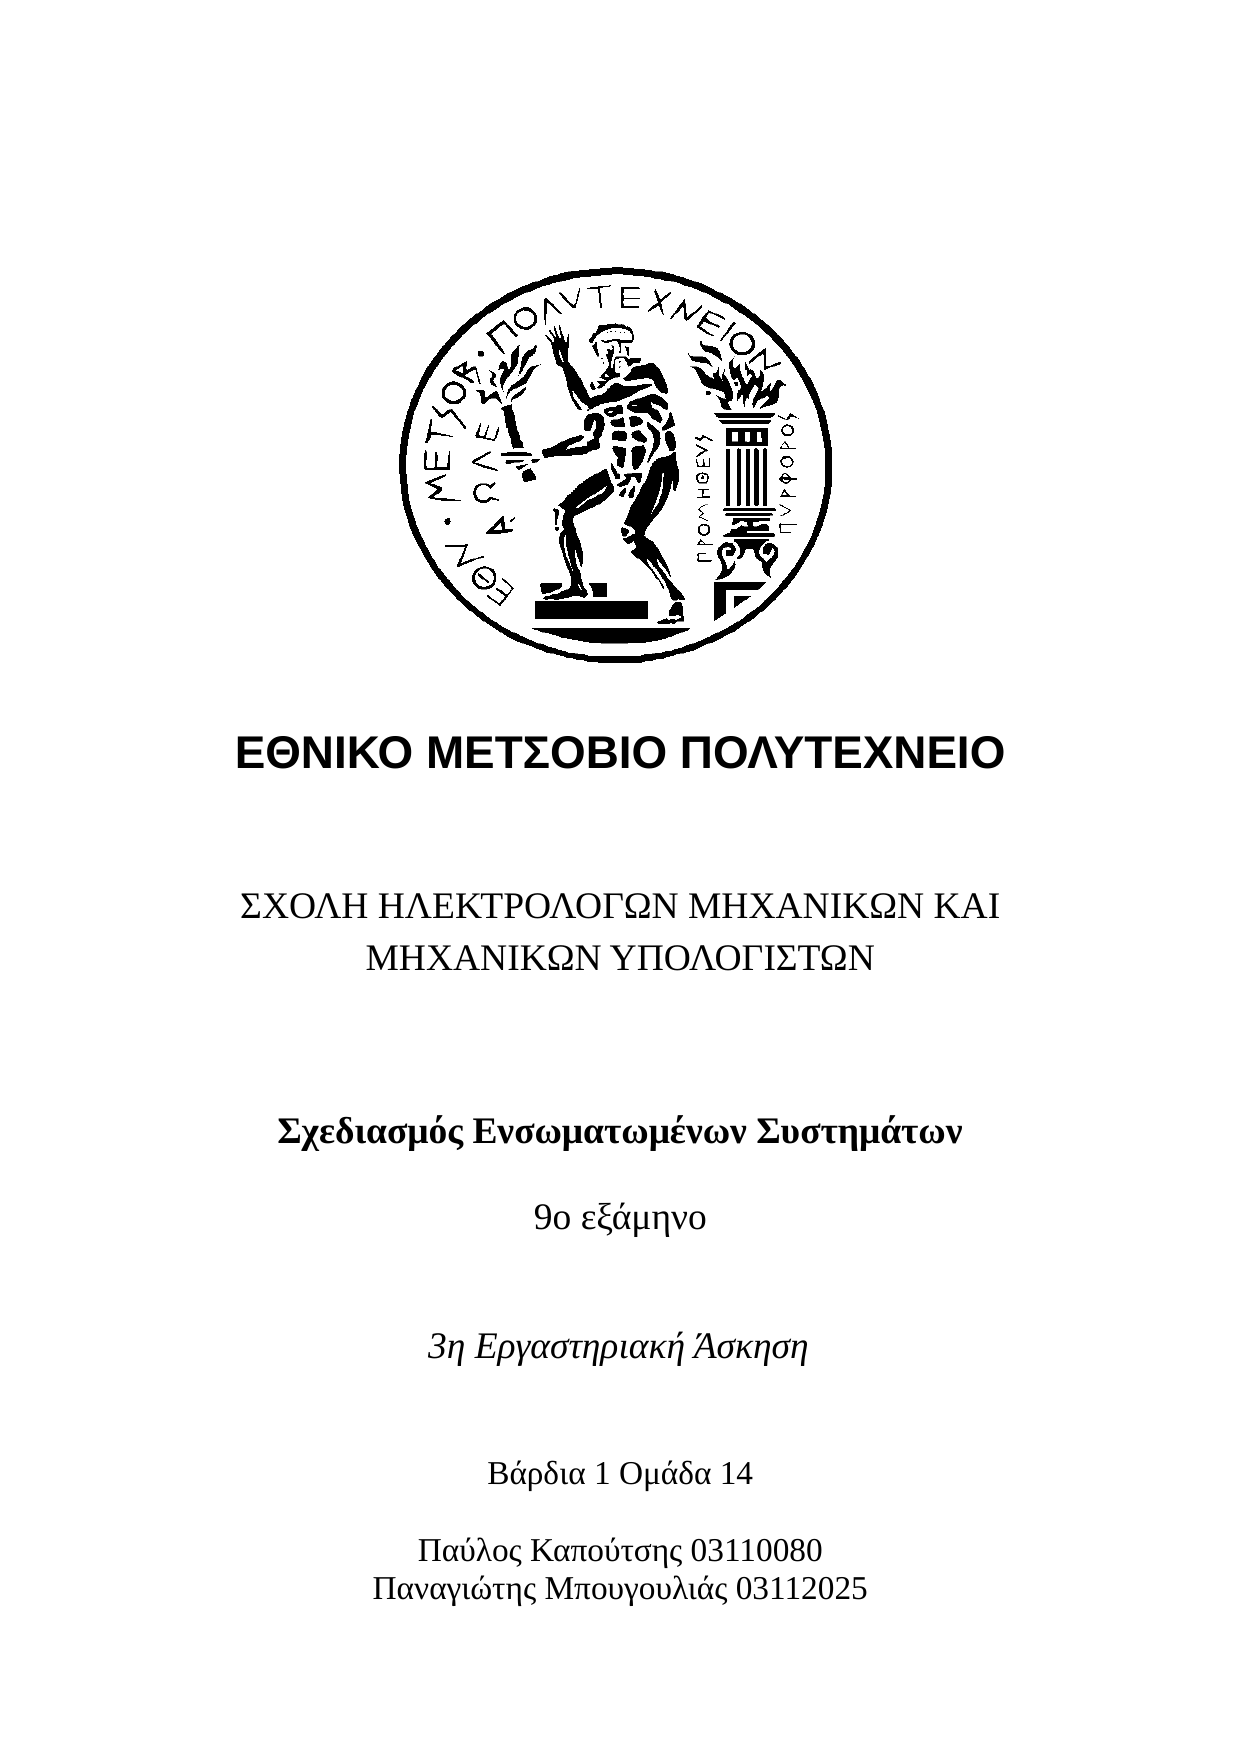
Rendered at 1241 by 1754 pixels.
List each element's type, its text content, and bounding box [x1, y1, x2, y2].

text Σχεδιασμός Ενσωματωμένων Συστημάτων [118, 1108, 1122, 1151]
picture [239, 251, 983, 675]
text ΣΧΟΛΗ ΗΛΕΚΤΡΟΛΟΓΩΝ ΜΗΧΑΝΙΚΩΝ ΚΑΙ ΜΗΧΑΝΙΚΩΝ ΥΠΟΛΟΓΙΣΤΩΝ [118, 884, 1122, 978]
subtitle ΕΘΝΙΚΟ ΜΕΤΣΟΒΙΟ ΠΟΛΥΤΕΧΝΕΙΟ [118, 726, 1122, 779]
text Βάρδια 1 Ομάδα 14 [118, 1453, 1122, 1492]
text 9ο εξάμηνο [118, 1194, 1122, 1238]
text Παύλος Καπούτσης 03110080 [118, 1530, 1122, 1568]
text 3η Εργαστηριακή Άσκηση [118, 1324, 1122, 1367]
text Παναγιώτης Μπουγουλιάς 03112025 [118, 1568, 1122, 1607]
